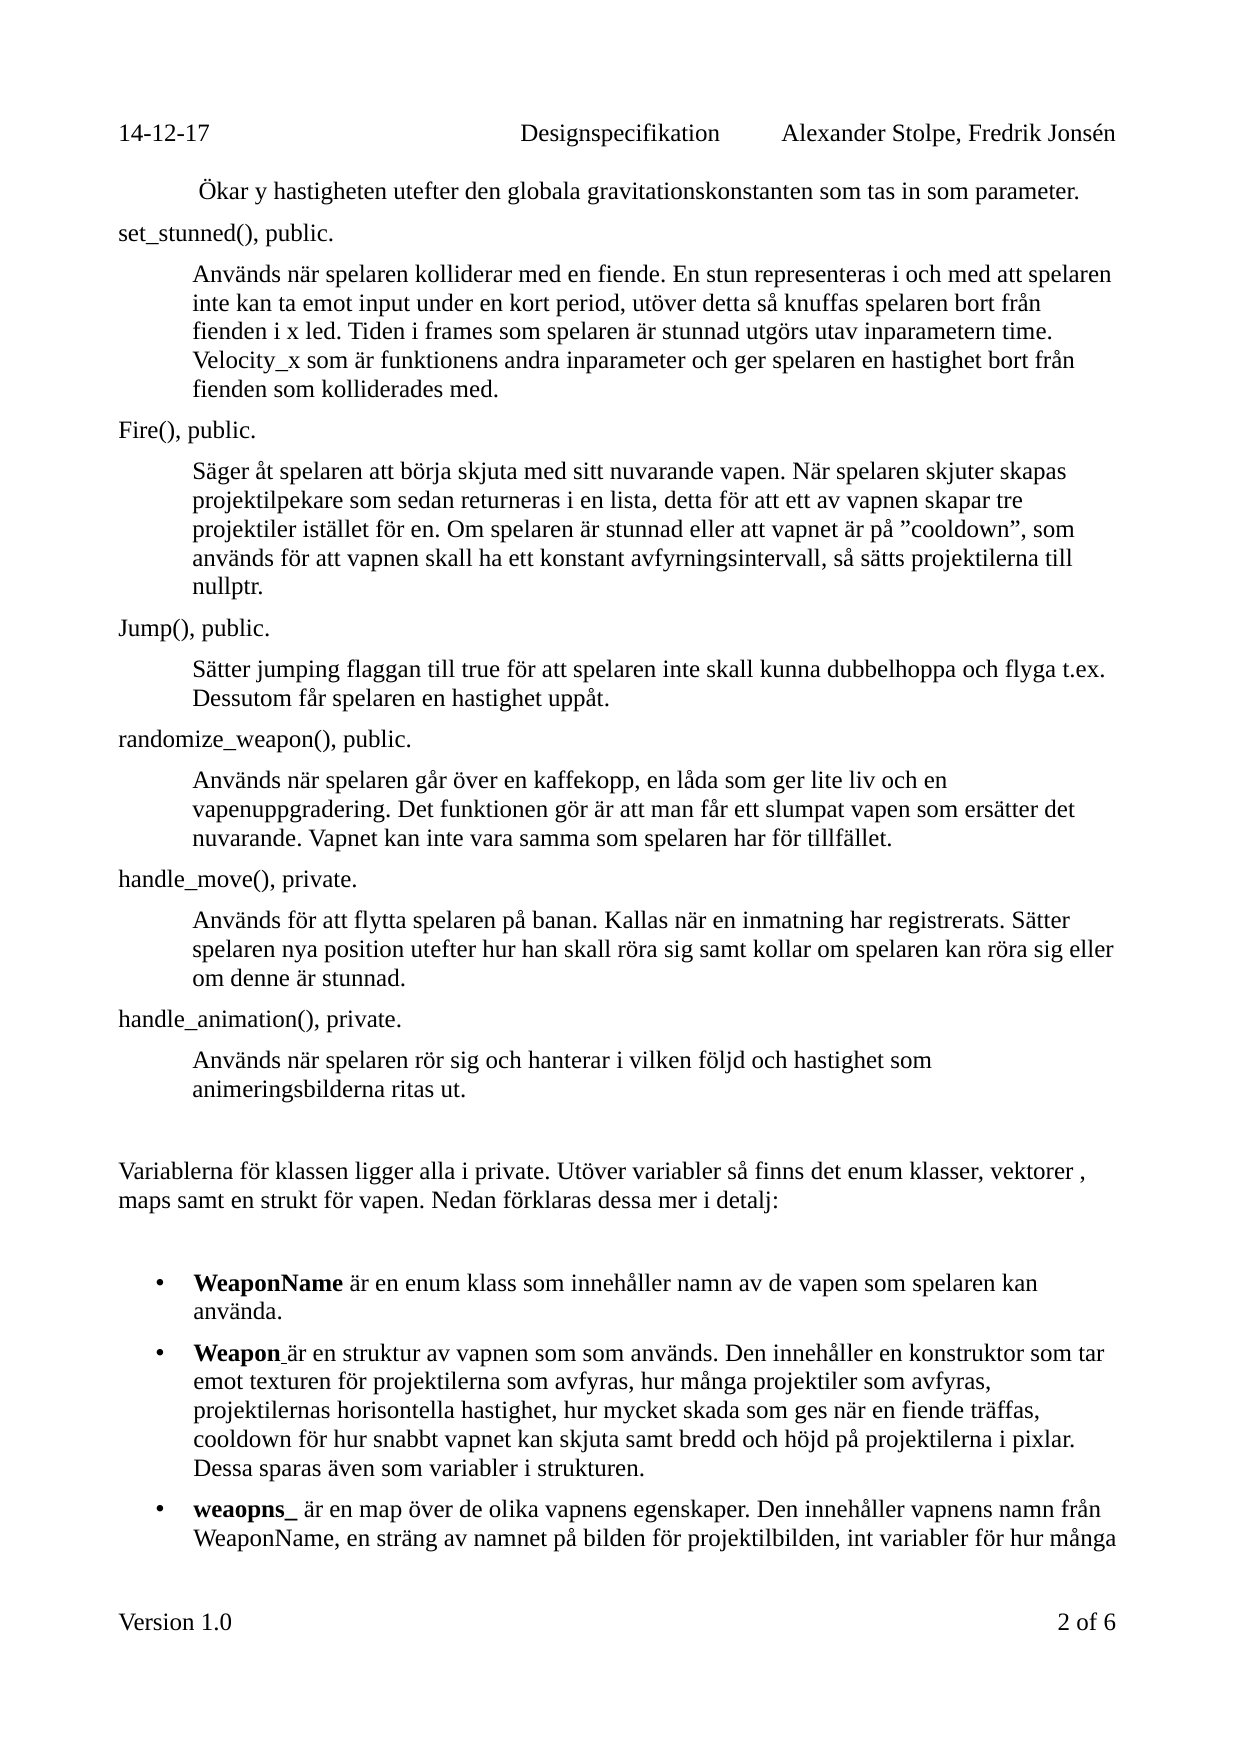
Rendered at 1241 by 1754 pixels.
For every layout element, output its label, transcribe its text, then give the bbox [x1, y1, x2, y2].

text handle_animation(), private. [118, 1004, 1122, 1033]
text Jump(), public. [118, 613, 1122, 641]
text Fire(), public. [118, 415, 1122, 444]
list Weapon är en struktur av vapnen som som används. Den innehåller en konstruktor som tar emot texturen för projektilerna som avfyras, hur många projektiler som avfyras, projektilernas horisontella hastighet, hur mycket skada som ges när en fiende träffas, cooldown för hur snabbt vapnet kan skjuta samt bredd och höjd på projektilerna i pixlar. Dessa sparas även som variabler i strukturen. [156, 1338, 1122, 1481]
list WeaponName är en enum klass som innehåller namn av de vapen som spelaren kan använda. [156, 1268, 1122, 1325]
text Variablerna för klassen ligger alla i private. Utöver variabler så finns det enum klasser, vektorer , maps samt en strukt för vapen. Nedan förklaras dessa mer i detalj: [118, 1156, 1122, 1214]
text Används för att flytta spelaren på banan. Kallas när en inmatning har registrerats. Sätter spelaren nya position utefter hur han skall röra sig samt kollar om spelaren kan röra sig eller om denne är stunnad. [118, 905, 1122, 991]
text Sätter jumping flaggan till true för att spelaren inte skall kunna dubbelhoppa och flyga t.ex. Dessutom får spelaren en hastighet uppåt. [118, 654, 1122, 711]
text handle_move(), private. [118, 864, 1122, 893]
text set_stunned(), public. [118, 218, 1122, 246]
text Säger åt spelaren att börja skjuta med sitt nuvarande vapen. När spelaren skjuter skapas projektilpekare som sedan returneras i en lista, detta för att ett av vapnen skapar tre projektiler istället för en. Om spelaren är stunnad eller att vapnet är på ”cooldown”, som används för att vapnen skall ha ett konstant avfyrningsintervall, så sätts projektilerna till nullptr. [118, 456, 1122, 600]
list weaopns_ är en map över de olika vapnens egenskaper. Den innehåller vapnens namn från WeaponName, en sträng av namnet på bilden för projektilbilden, int variabler för hur många [156, 1494, 1122, 1551]
text Ökar y hastigheten utefter den globala gravitationskonstanten som tas in som parameter. [118, 176, 1122, 205]
text Används när spelaren går över en kaffekopp, en låda som ger lite liv och en vapenuppgradering. Det funktionen gör är att man får ett slumpat vapen som ersätter det nuvarande. Vapnet kan inte vara samma som spelaren har för tillfället. [118, 765, 1122, 851]
text Används när spelaren kolliderar med en fiende. En stun representeras i och med att spelaren inte kan ta emot input under en kort period, utöver detta så knuffas spelaren bort från fienden i x led. Tiden i frames som spelaren är stunnad utgörs utav inparametern time. Velocity_x som är funktionens andra inparameter och ger spelaren en hastighet bort från fienden som kolliderades med. [118, 259, 1122, 403]
text Används när spelaren rör sig och hanterar i vilken följd och hastighet som animeringsbilderna ritas ut. [118, 1045, 1122, 1103]
text randomize_weapon(), public. [118, 724, 1122, 753]
